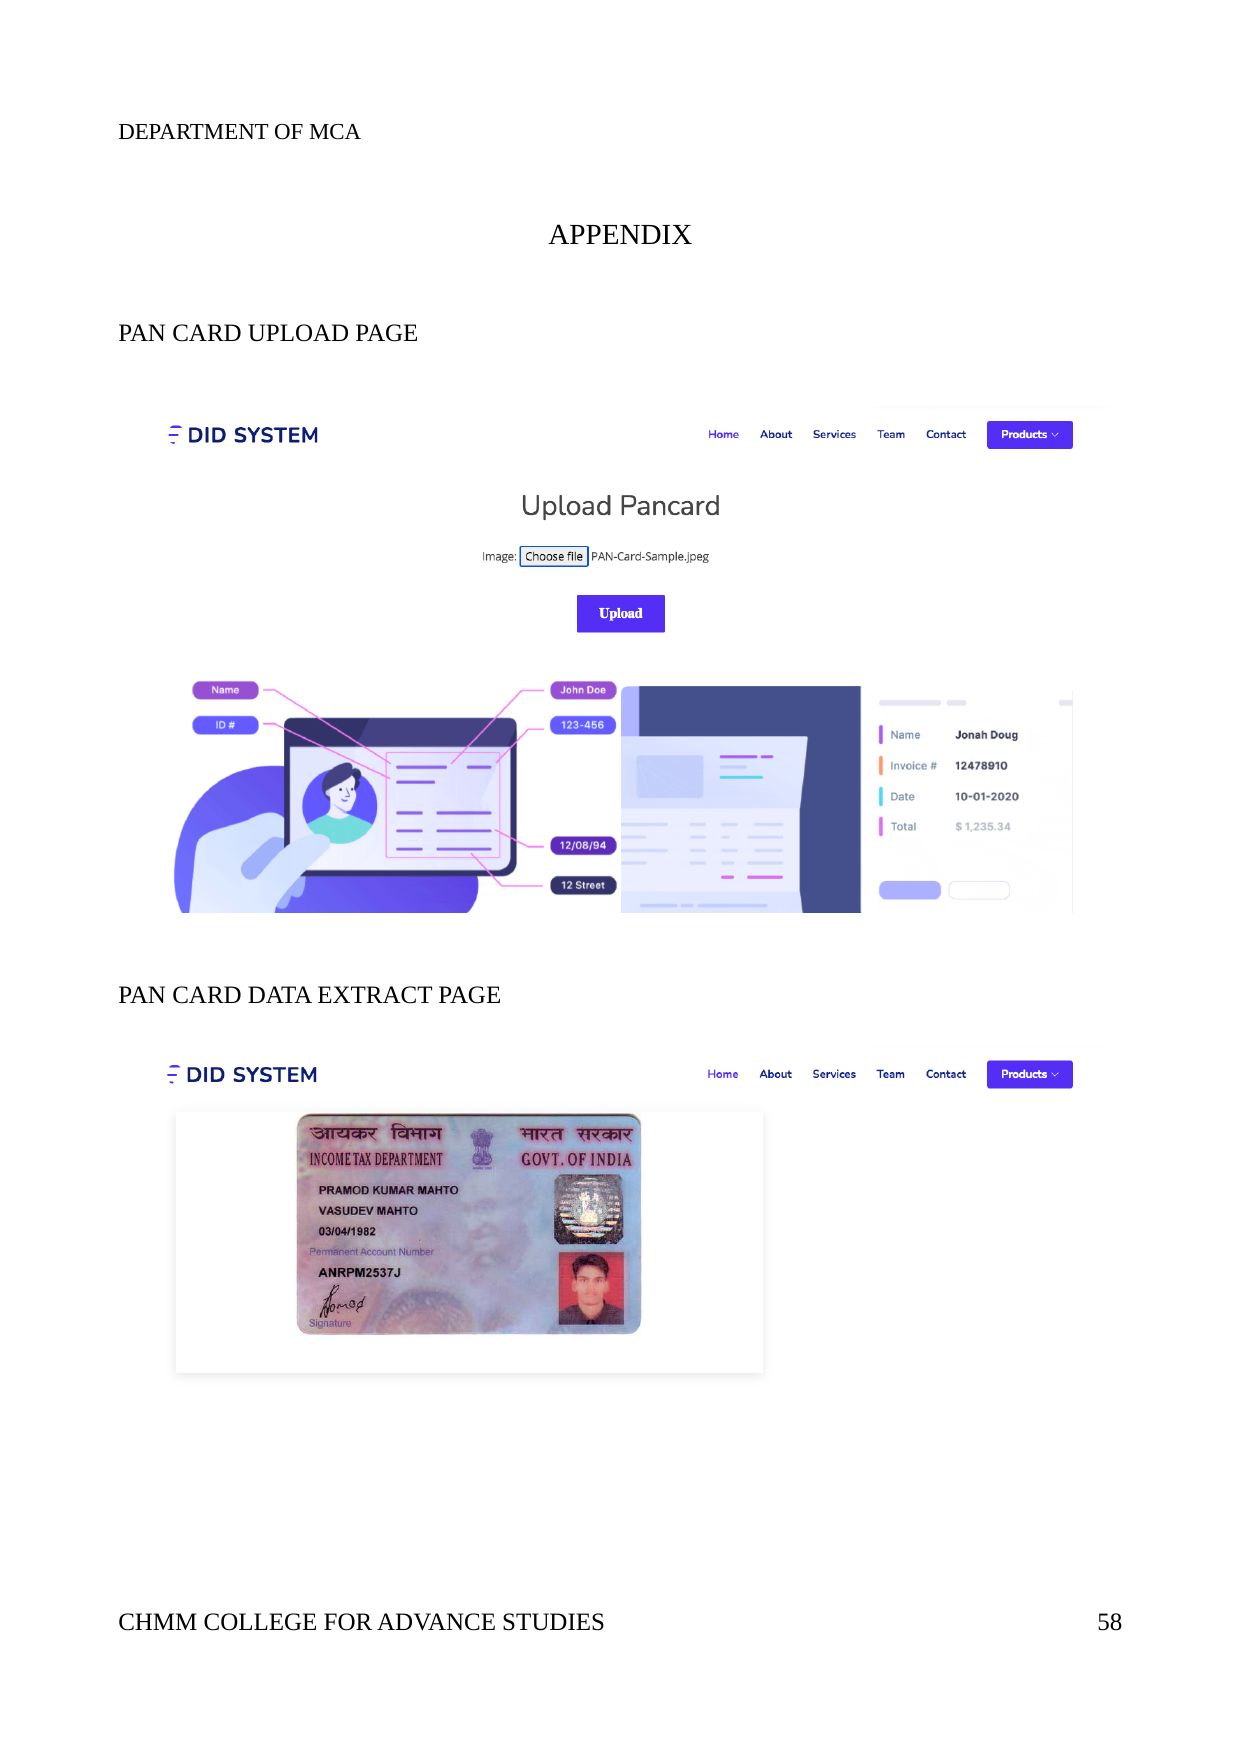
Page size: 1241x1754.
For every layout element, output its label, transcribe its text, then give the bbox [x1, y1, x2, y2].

picture [118, 406, 1123, 913]
text PAN CARD DATA EXTRACT PAGE [118, 980, 1122, 1008]
text PAN CARD UPLOAD PAGE [118, 318, 1122, 346]
picture [118, 1046, 1123, 1441]
text APPENDIX [118, 217, 1122, 251]
